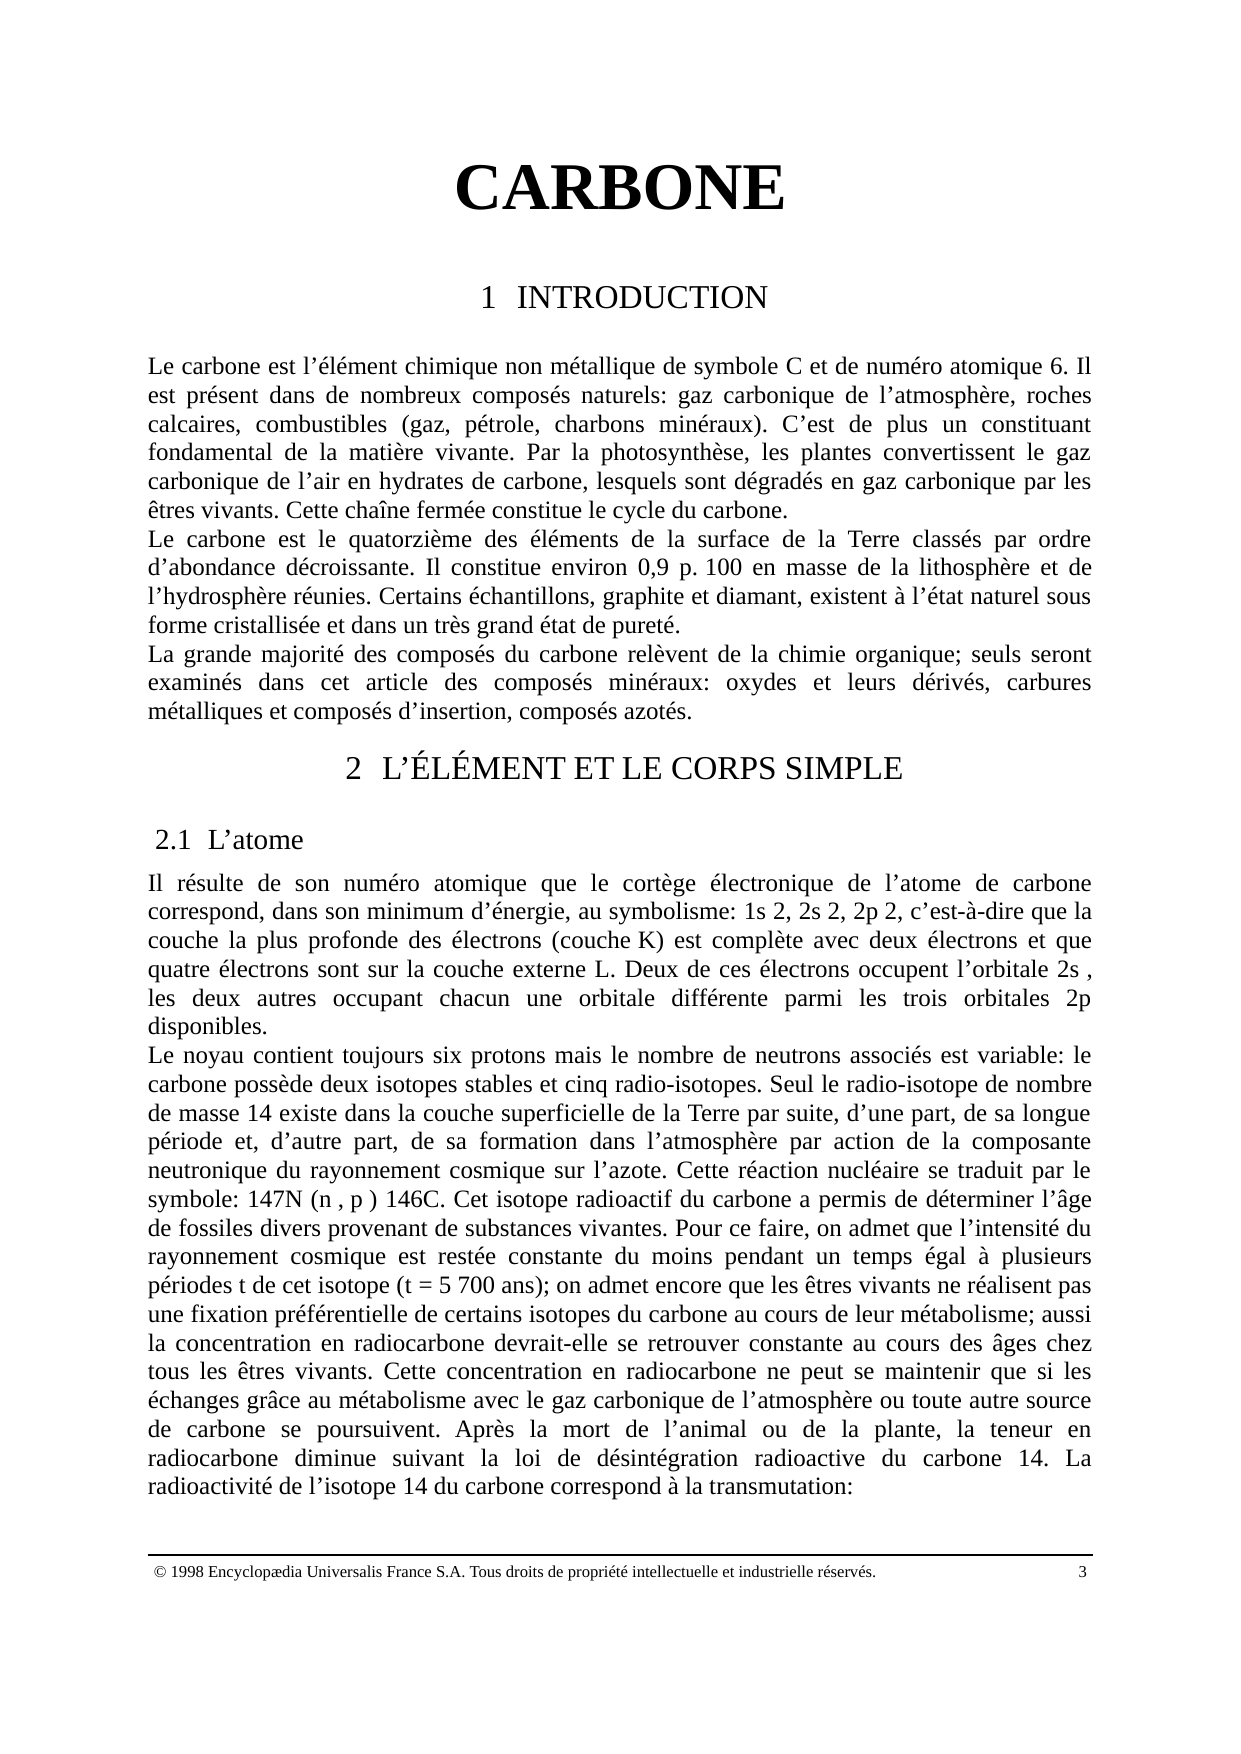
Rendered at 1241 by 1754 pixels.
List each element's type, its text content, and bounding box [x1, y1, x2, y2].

text Le noyau contient toujours six protons mais le nombre de neutrons associés est variable: le carbone possède deux isotopes stables et cinq radio-isotopes. Seul le radio-isotope de nombre de masse 14 existe dans la couche superficielle de la Terre par suite, d’une part, de sa longue période et, d’autre part, de sa formation dans l’atmosphère par action de la composante neutronique du rayonnement cosmique sur l’azote. Cette réaction nucléaire se traduit par le symbole: 147N (n , p ) 146C. Cet isotope radioactif du carbone a permis de déterminer l’âge de fossiles divers provenant de substances vivantes. Pour ce faire, on admet que l’intensité du rayonnement cosmique est restée constante du moins pendant un temps égal à plusieurs périodes t de cet isotope (t = 5 700 ans); on admet encore que les êtres vivants ne réalisent pas une fixation préférentielle de certains isotopes du carbone au cours de leur métabolisme; aussi la concentration en radiocarbone devrait-elle se retrouver constante au cours des âges chez tous les êtres vivants. Cette concentration en radiocarbone ne peut se maintenir que si les échanges grâce au métabolisme avec le gaz carbonique de l’atmosphère ou toute autre source de carbone se poursuivent. Après la mort de l’animal ou de la plante, la teneur en radiocarbone diminue suivant la loi de désintégration radioactive du carbone 14. La radioactivité de l’isotope 14 du carbone correspond à la transmutation: [148, 1040, 1093, 1500]
text Le carbone est l’élément chimique non métallique de symbole C et de numéro atomique 6. Il est présent dans de nombreux composés naturels: gaz carbonique de l’atmosphère, roches calcaires, combustibles (gaz, pétrole, charbons minéraux). C’est de plus un constituant fondamental de la matière vivante. Par la photosynthèse, les plantes convertissent le gaz carbonique de l’air en hydrates de carbone, lesquels sont dégradés en gaz carbonique par les êtres vivants. Cette chaîne fermée constitue le cycle du carbone. [148, 351, 1093, 524]
subtitle L’élément et le corps simple [148, 748, 1093, 787]
subtitle L’atome [148, 822, 1093, 856]
text La grande majorité des composés du carbone relèvent de la chimie organique; seuls seront examinés dans cet article des composés minéraux: oxydes et leurs dérivés, carbures métalliques et composés d’insertion, composés azotés. [148, 639, 1093, 725]
text Il résulte de son numéro atomique que le cortège électronique de l’atome de carbone correspond, dans son minimum d’énergie, au symbolisme: 1s 2, 2s 2, 2p 2, c’est-à-dire que la couche la plus profonde des électrons (couche K) est complète avec deux électrons et que quatre électrons sont sur la couche externe L. Deux de ces électrons occupent l’orbitale 2s , les deux autres occupant chacun une orbitale différente parmi les trois orbitales 2p disponibles. [148, 868, 1093, 1040]
subtitle Introduction [148, 277, 1093, 316]
text Le carbone est le quatorzième des éléments de la surface de la Terre classés par ordre d’abondance décroissante. Il constitue environ 0,9 p. 100 en masse de la lithosphère et de l’hydrosphère réunies. Certains échantillons, graphite et diamant, existent à l’état naturel sous forme cristallisée et dans un très grand état de pureté. [148, 524, 1093, 639]
